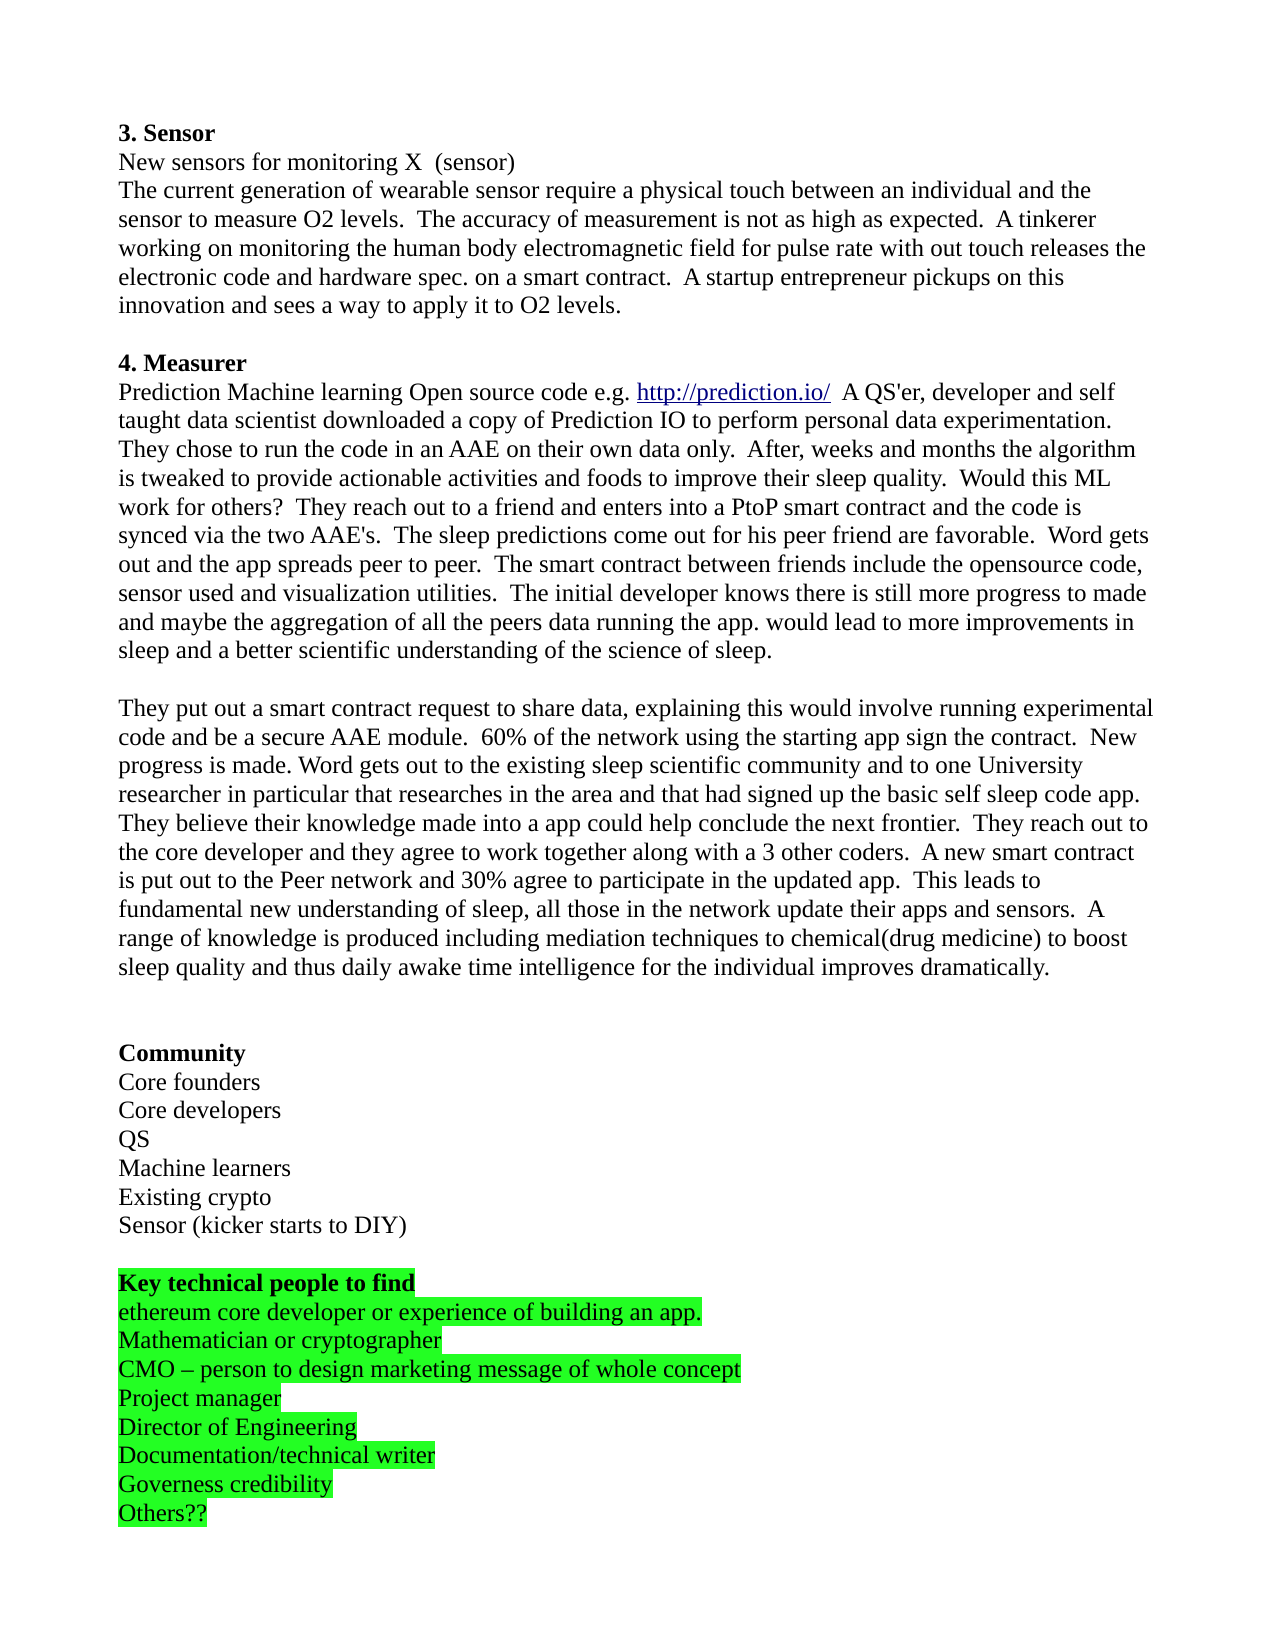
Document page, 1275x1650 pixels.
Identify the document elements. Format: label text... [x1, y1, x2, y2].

text QS [118, 1124, 1157, 1153]
text They put out a smart contract request to share data, explaining this would involve running experimental code and be a secure AAE module. 60% of the network using the starting app sign the contract. New progress is made. Word gets out to the existing sleep scientific community and to one University researcher in particular that researches in the area and that had signed up the basic self sleep code app. They believe their knowledge made into a app could help conclude the next frontier. They reach out to the core developer and they agree to work together along with a 3 other coders. A new smart contract is put out to the Peer network and 30% agree to participate in the updated app. This leads to fundamental new understanding of sleep, all those in the network update their apps and sensors. A range of knowledge is produced including mediation techniques to chemical(drug medicine) to boost sleep quality and thus daily awake time intelligence for the individual improves dramatically. [118, 693, 1157, 981]
text Core founders [118, 1067, 1157, 1096]
text 3. Sensor [118, 118, 1157, 147]
text ethereum core developer or experience of building an app. [118, 1297, 1157, 1326]
text Sensor (kicker starts to DIY) [118, 1211, 1157, 1239]
text The current generation of wearable sensor require a physical touch between an individual and the sensor to measure O2 levels. The accuracy of measurement is not as high as expected. A tinkerer working on monitoring the human body electromagnetic field for pulse rate with out touch releases the electronic code and hardware spec. on a smart contract. A startup entrepreneur pickups on this innovation and sees a way to apply it to O2 levels. [118, 176, 1157, 319]
text Director of Engineering [118, 1412, 1157, 1441]
text Key technical people to find [118, 1268, 1157, 1297]
text Mathematician or cryptographer [118, 1326, 1157, 1354]
text Existing crypto [118, 1182, 1157, 1211]
text New sensors for monitoring X (sensor) [118, 147, 1157, 176]
text Prediction Machine learning Open source code e.g. http://prediction.io/ A QS'er, developer and self taught data scientist downloaded a copy of Prediction IO to perform personal data experimentation. They chose to run the code in an AAE on their own data only. After, weeks and months the algorithm is tweaked to provide actionable activities and foods to improve their sleep quality. Would this ML work for others? They reach out to a friend and enters into a PtoP smart contract and the code is synced via the two AAE's. The sleep predictions come out for his peer friend are favorable. Word gets out and the app spreads peer to peer. The smart contract between friends include the opensource code, sensor used and visualization utilities. The initial developer knows there is still more progress to made and maybe the aggregation of all the peers data running the app. would lead to more improvements in sleep and a better scientific understanding of the science of sleep. [118, 377, 1157, 664]
text 4. Measurer [118, 348, 1157, 377]
text Others?? [118, 1498, 1157, 1527]
text CMO – person to design marketing message of whole concept [118, 1354, 1157, 1383]
text Community [118, 1038, 1157, 1067]
text Core developers [118, 1096, 1157, 1124]
text Documentation/technical writer [118, 1441, 1157, 1469]
text Project manager [118, 1383, 1157, 1412]
text Machine learners [118, 1153, 1157, 1182]
text Governess credibility [118, 1469, 1157, 1498]
